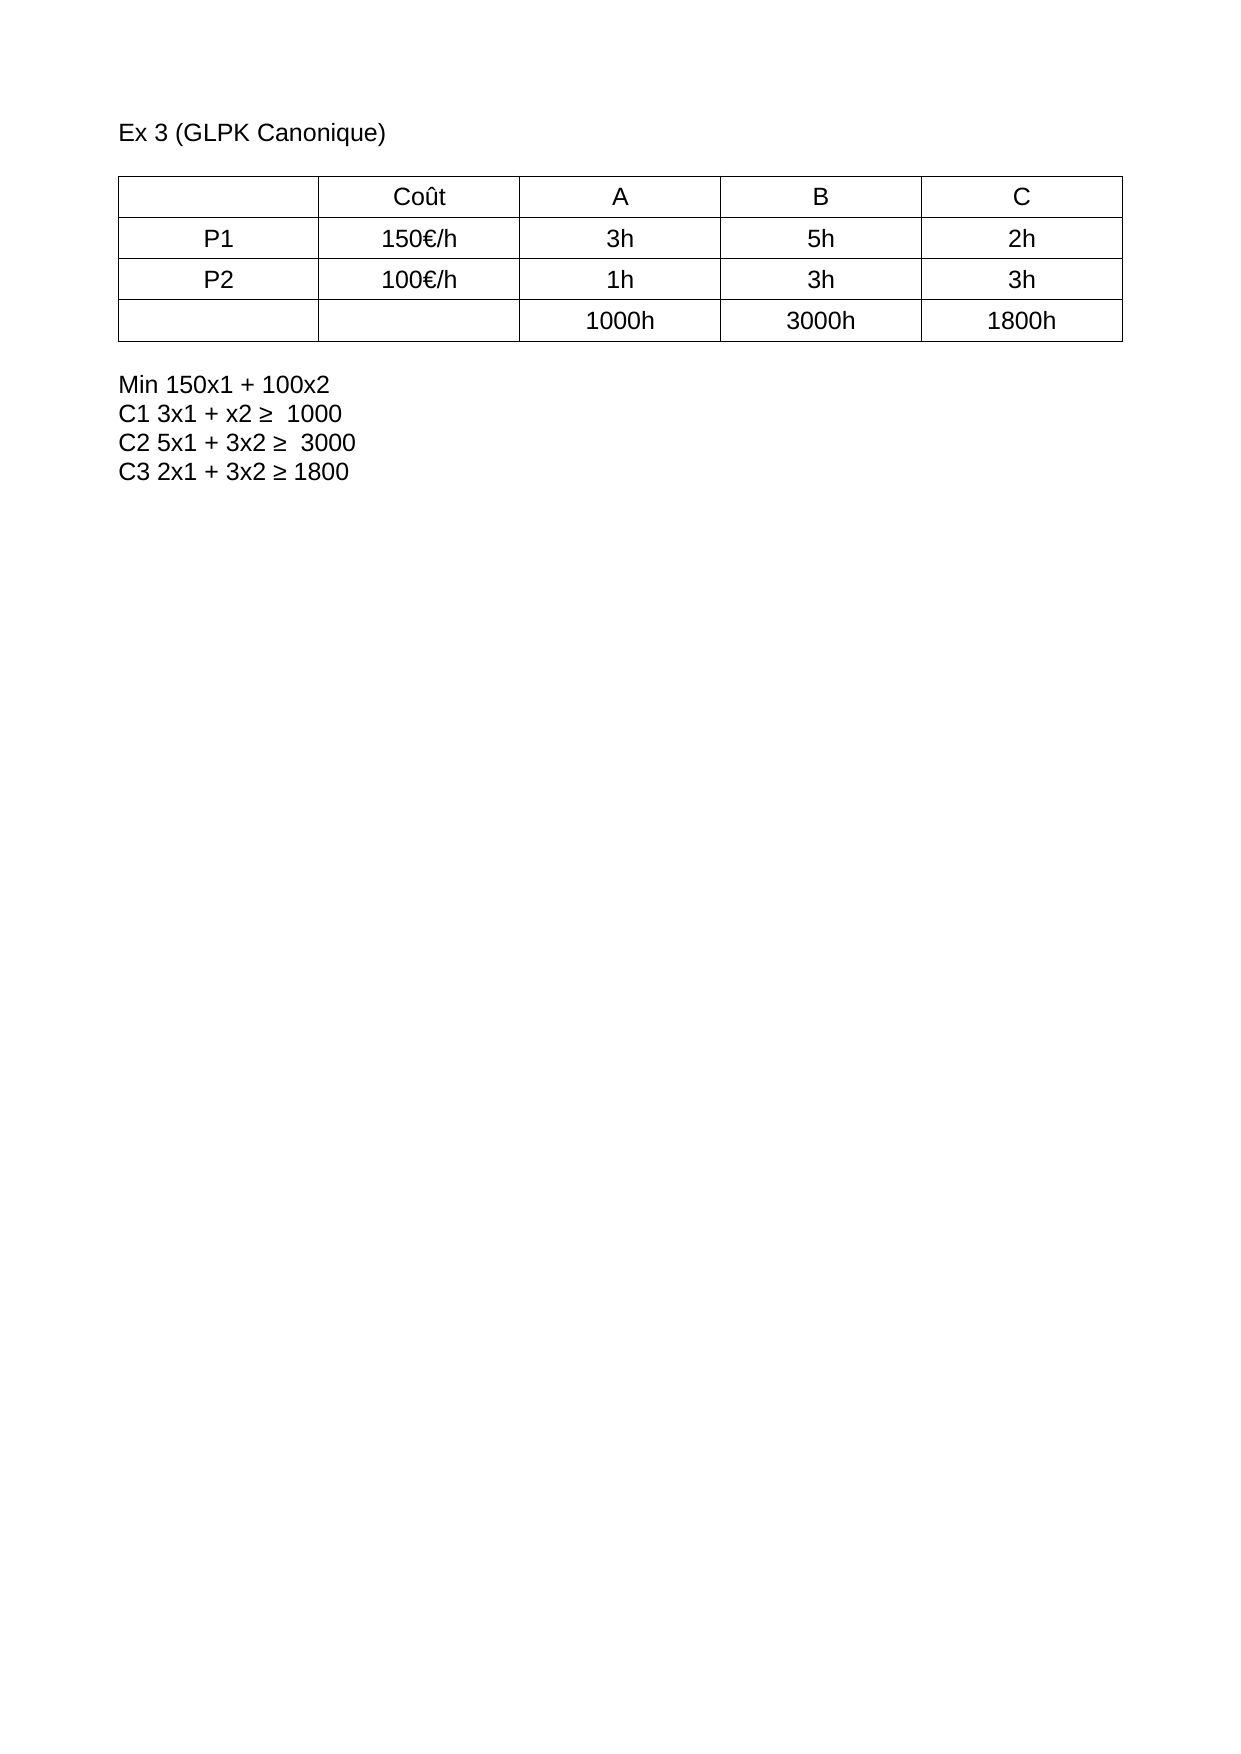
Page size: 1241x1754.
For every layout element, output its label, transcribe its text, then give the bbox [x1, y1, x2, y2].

table_cell P1 [119, 218, 318, 258]
text C1 3x1 + x2 ≥ 1000 [118, 399, 1122, 428]
text C2 5x1 + 3x2 ≥ 3000 [118, 428, 1122, 457]
table_cell 3h [922, 259, 1122, 299]
text Min 150x1 + 100x2 [118, 370, 1122, 399]
table_cell 1h [520, 259, 720, 299]
table_header [119, 177, 318, 217]
table_cell [319, 300, 519, 341]
table_header Coût [319, 177, 519, 217]
table_cell 150€/h [319, 218, 519, 258]
table_cell 5h [721, 218, 921, 258]
table_cell 3h [520, 218, 720, 258]
table_header B [721, 177, 921, 217]
table_cell 100€/h [319, 259, 519, 299]
table_cell P2 [119, 259, 318, 299]
table_cell [119, 300, 318, 341]
table_cell 3h [721, 259, 921, 299]
table_cell 1800h [922, 300, 1122, 341]
table_header A [520, 177, 720, 217]
table_cell 2h [922, 218, 1122, 258]
text Ex 3 (GLPK Canonique) [118, 118, 1122, 147]
table_header C [922, 177, 1122, 217]
table_cell 3000h [721, 300, 921, 341]
table_cell 1000h [520, 300, 720, 341]
text C3 2x1 + 3x2 ≥ 1800 [118, 457, 1122, 485]
